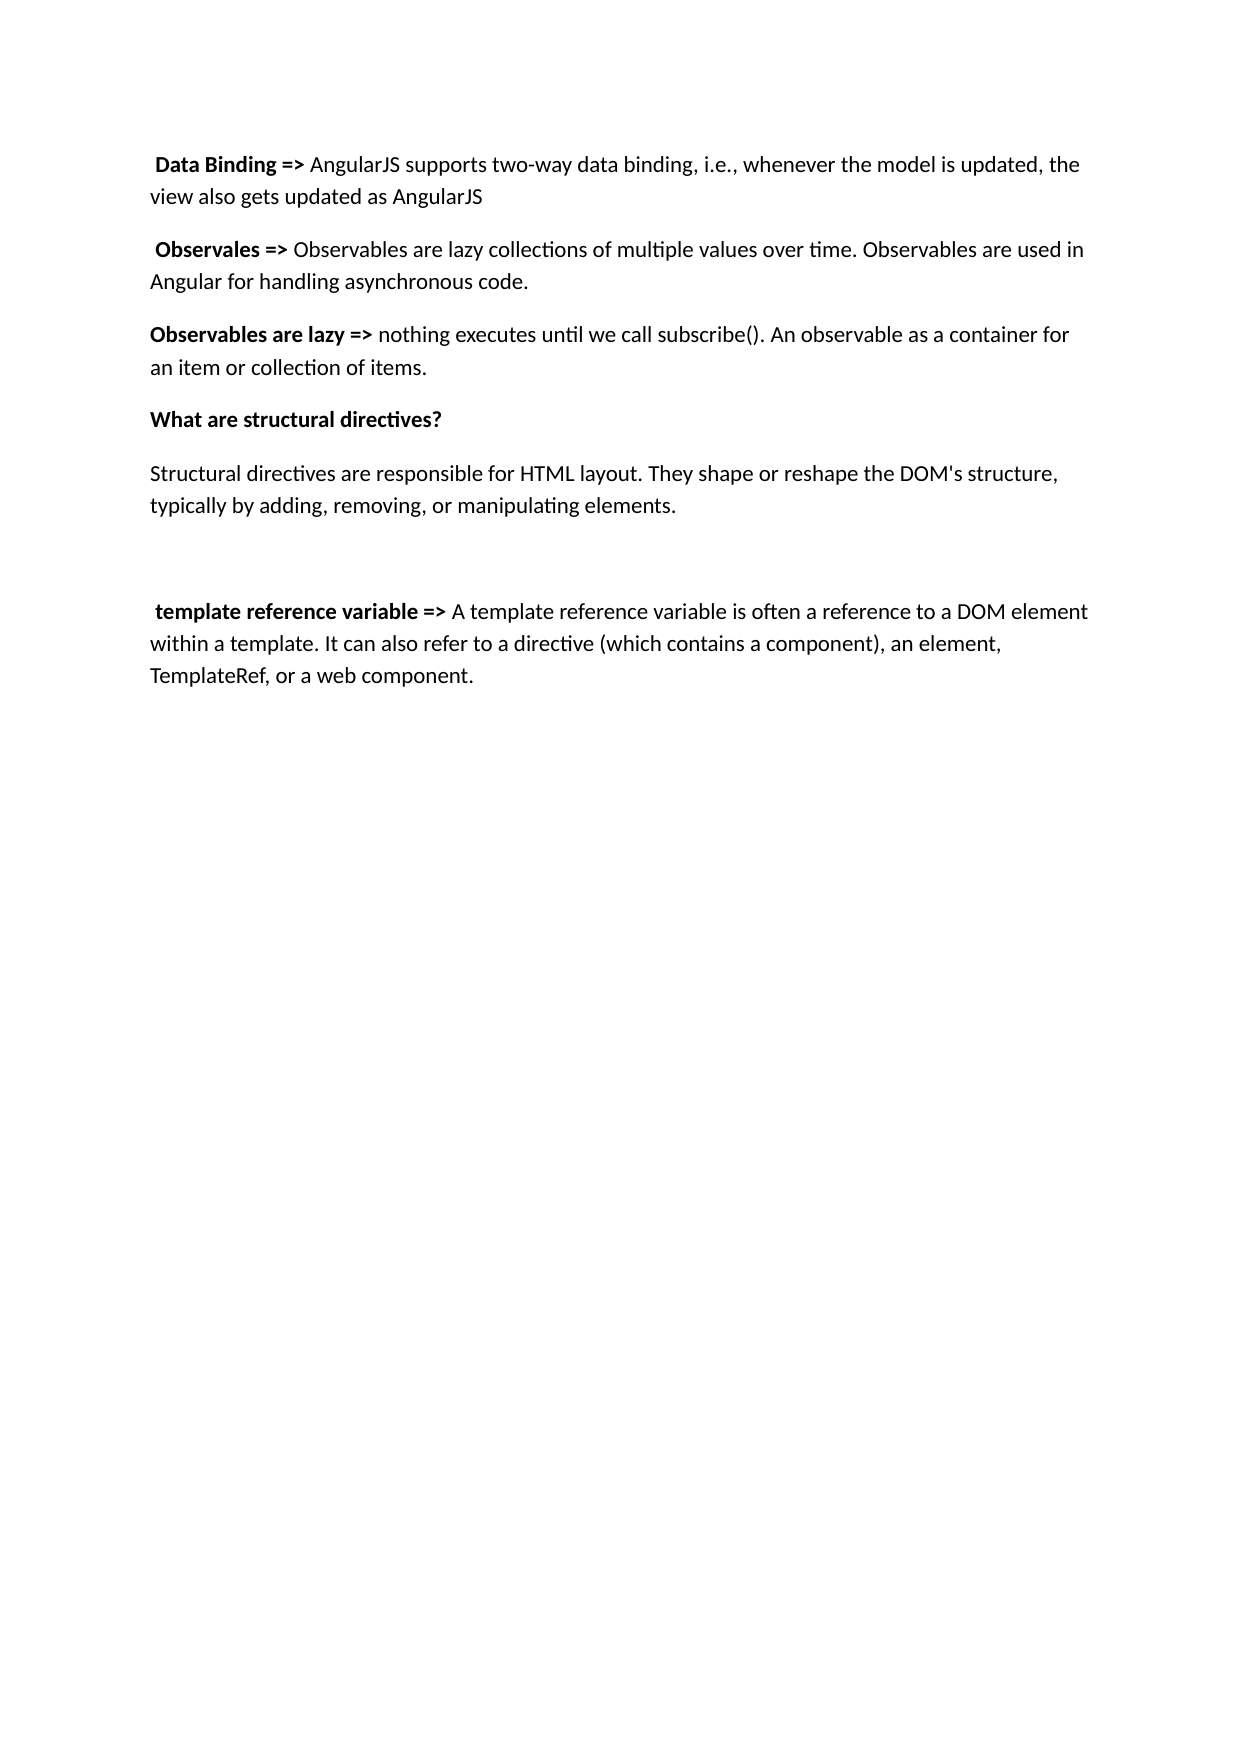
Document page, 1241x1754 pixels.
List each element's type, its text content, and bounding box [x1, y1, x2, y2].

text Observables are lazy => nothing executes until we call subscribe(). An observable as a container for an item or collection of items. [150, 320, 1090, 381]
text Observales => Observables are lazy collections of multiple values over time. Observables are used in Angular for handling asynchronous code. [150, 235, 1090, 295]
text Structural directives are responsible for HTML layout. They shape or reshape the DOM's structure, typically by adding, removing, or manipulating elements. [150, 459, 1090, 519]
text Data Binding => AngularJS supports two-way data binding, i.e., whenever the model is updated, the view also gets updated as AngularJS [150, 150, 1090, 210]
text What are structural directives? [150, 406, 1090, 434]
text template reference variable => A template reference variable is often a reference to a DOM element within a template. It can also refer to a directive (which contains a component), an element, TemplateRef, or a web component. [150, 597, 1090, 689]
